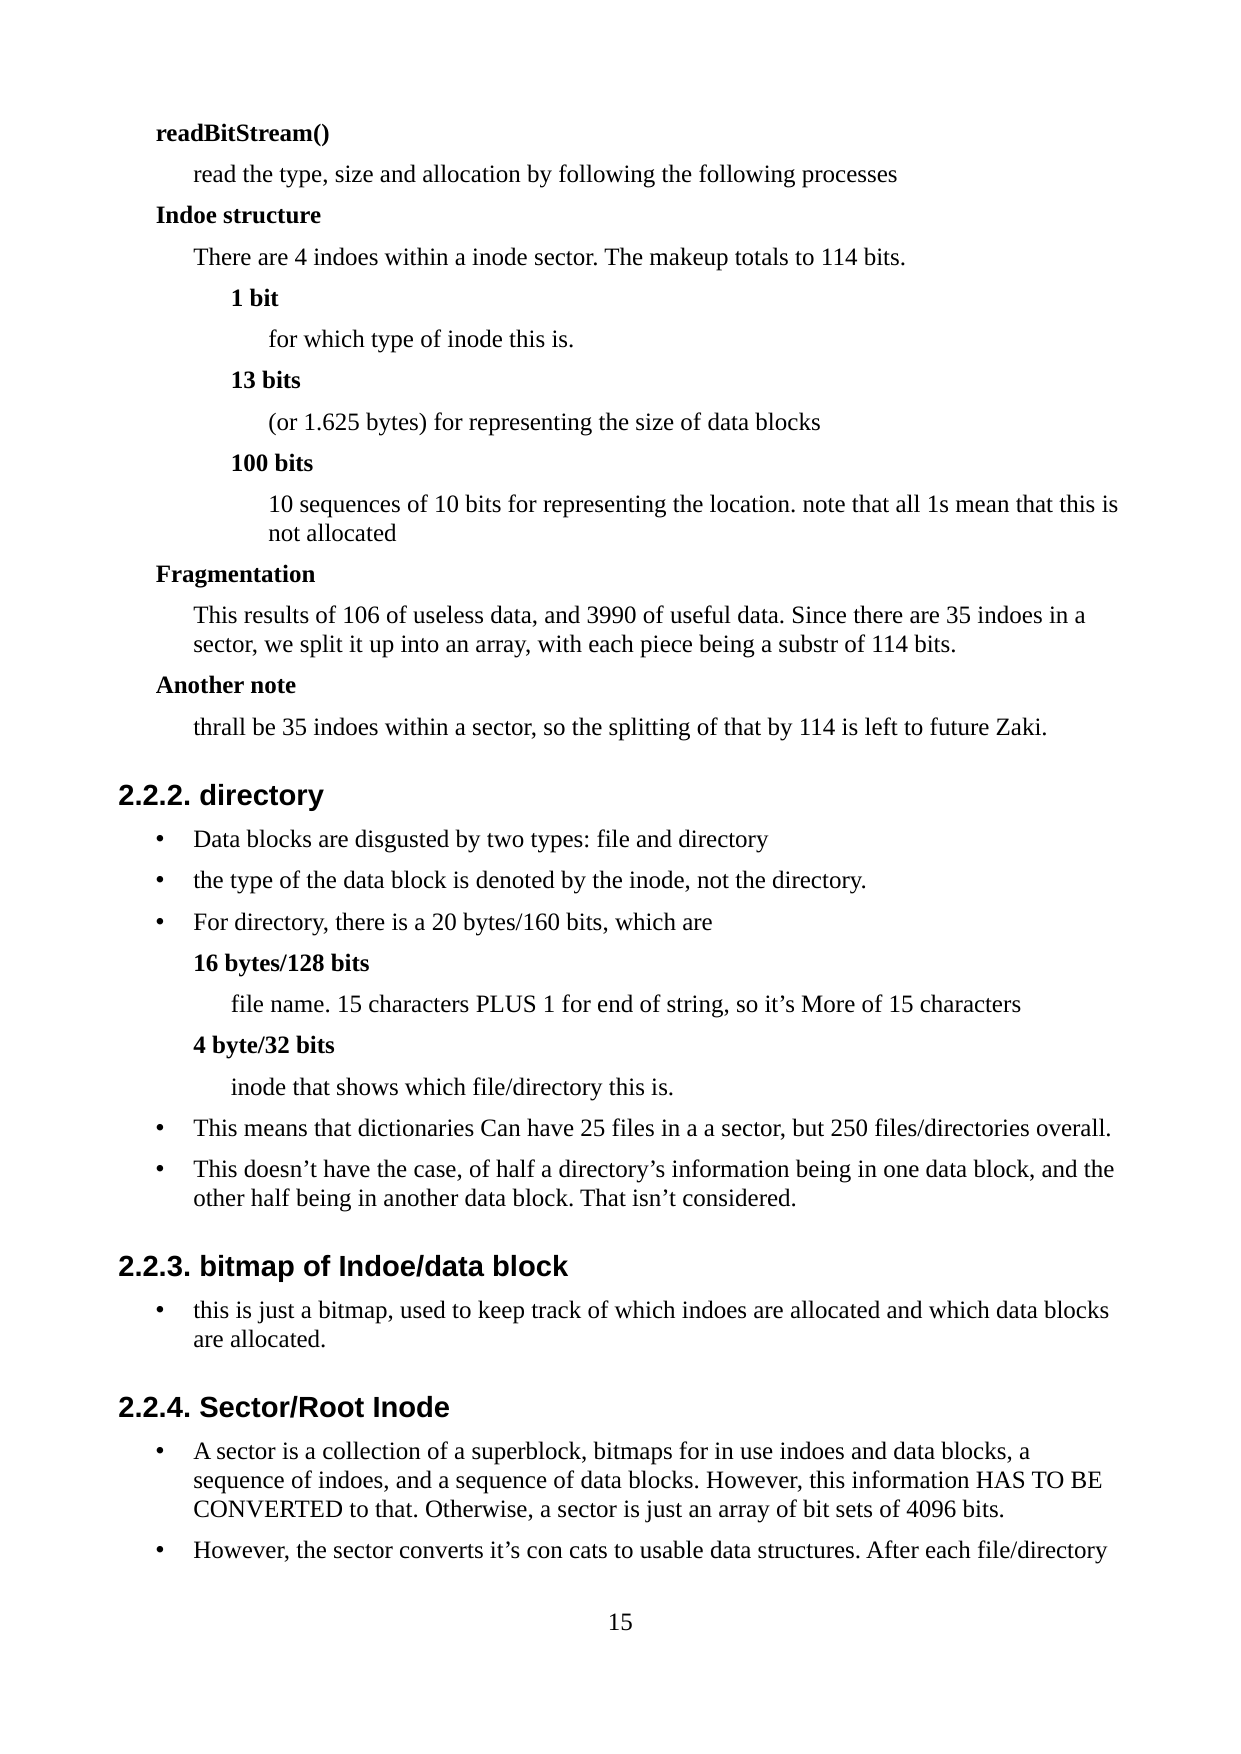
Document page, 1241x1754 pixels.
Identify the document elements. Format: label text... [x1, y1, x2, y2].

list 100 bits [118, 448, 1122, 477]
list thrall be 35 indoes within a sector, so the splitting of that by 114 is left to future Zaki. [118, 712, 1122, 741]
list This doesn’t have the case, of half a directory’s information being in one data block, and the other half being in another data block. That isn’t considered. [156, 1154, 1122, 1212]
list This results of 106 of useless data, and 3990 of useful data. Since there are 35 indoes in a sector, we split it up into an array, with each piece being a substr of 114 bits. [118, 601, 1122, 658]
list 4 byte/32 bits [118, 1030, 1122, 1059]
list file name. 15 characters PLUS 1 for end of string, so it’s More of 15 characters [118, 989, 1122, 1018]
list 13 bits [118, 366, 1122, 394]
list Data blocks are disgusted by two types: file and directory [156, 824, 1122, 853]
list read the type, size and allocation by following the following processes [118, 159, 1122, 188]
list Fragmentation [118, 559, 1122, 588]
list 16 bytes/128 bits [118, 948, 1122, 977]
list this is just a bitmap, used to keep track of which indoes are allocated and which data blocks are allocated. [156, 1295, 1122, 1353]
list inode that shows which file/directory this is. [118, 1072, 1122, 1100]
list the type of the data block is denoted by the inode, not the directory. [156, 865, 1122, 894]
list Indoe structure [118, 201, 1122, 229]
subtitle directory [118, 778, 1122, 812]
list For directory, there is a 20 bytes/160 bits, which are [156, 907, 1122, 935]
list However, the sector converts it’s con cats to usable data structures. After each file/directory [156, 1535, 1122, 1564]
list 1 bit [118, 283, 1122, 312]
subtitle bitmap of Indoe/data block [118, 1249, 1122, 1283]
list (or 1.625 bytes) for representing the size of data blocks [118, 407, 1122, 436]
subtitle Sector/Root Inode [118, 1390, 1122, 1424]
list readBitStream() [118, 118, 1122, 147]
list This means that dictionaries Can have 25 files in a a sector, but 250 files/directories overall. [156, 1113, 1122, 1142]
list Another note [118, 671, 1122, 699]
list for which type of inode this is. [118, 324, 1122, 353]
list There are 4 indoes within a inode sector. The makeup totals to 114 bits. [118, 242, 1122, 271]
list A sector is a collection of a superblock, bitmaps for in use indoes and data blocks, a sequence of indoes, and a sequence of data blocks. However, this information HAS TO BE CONVERTED to that. Otherwise, a sector is just an array of bit sets of 4096 bits. [156, 1436, 1122, 1522]
list 10 sequences of 10 bits for representing the location. note that all 1s mean that this is not allocated [118, 489, 1122, 547]
